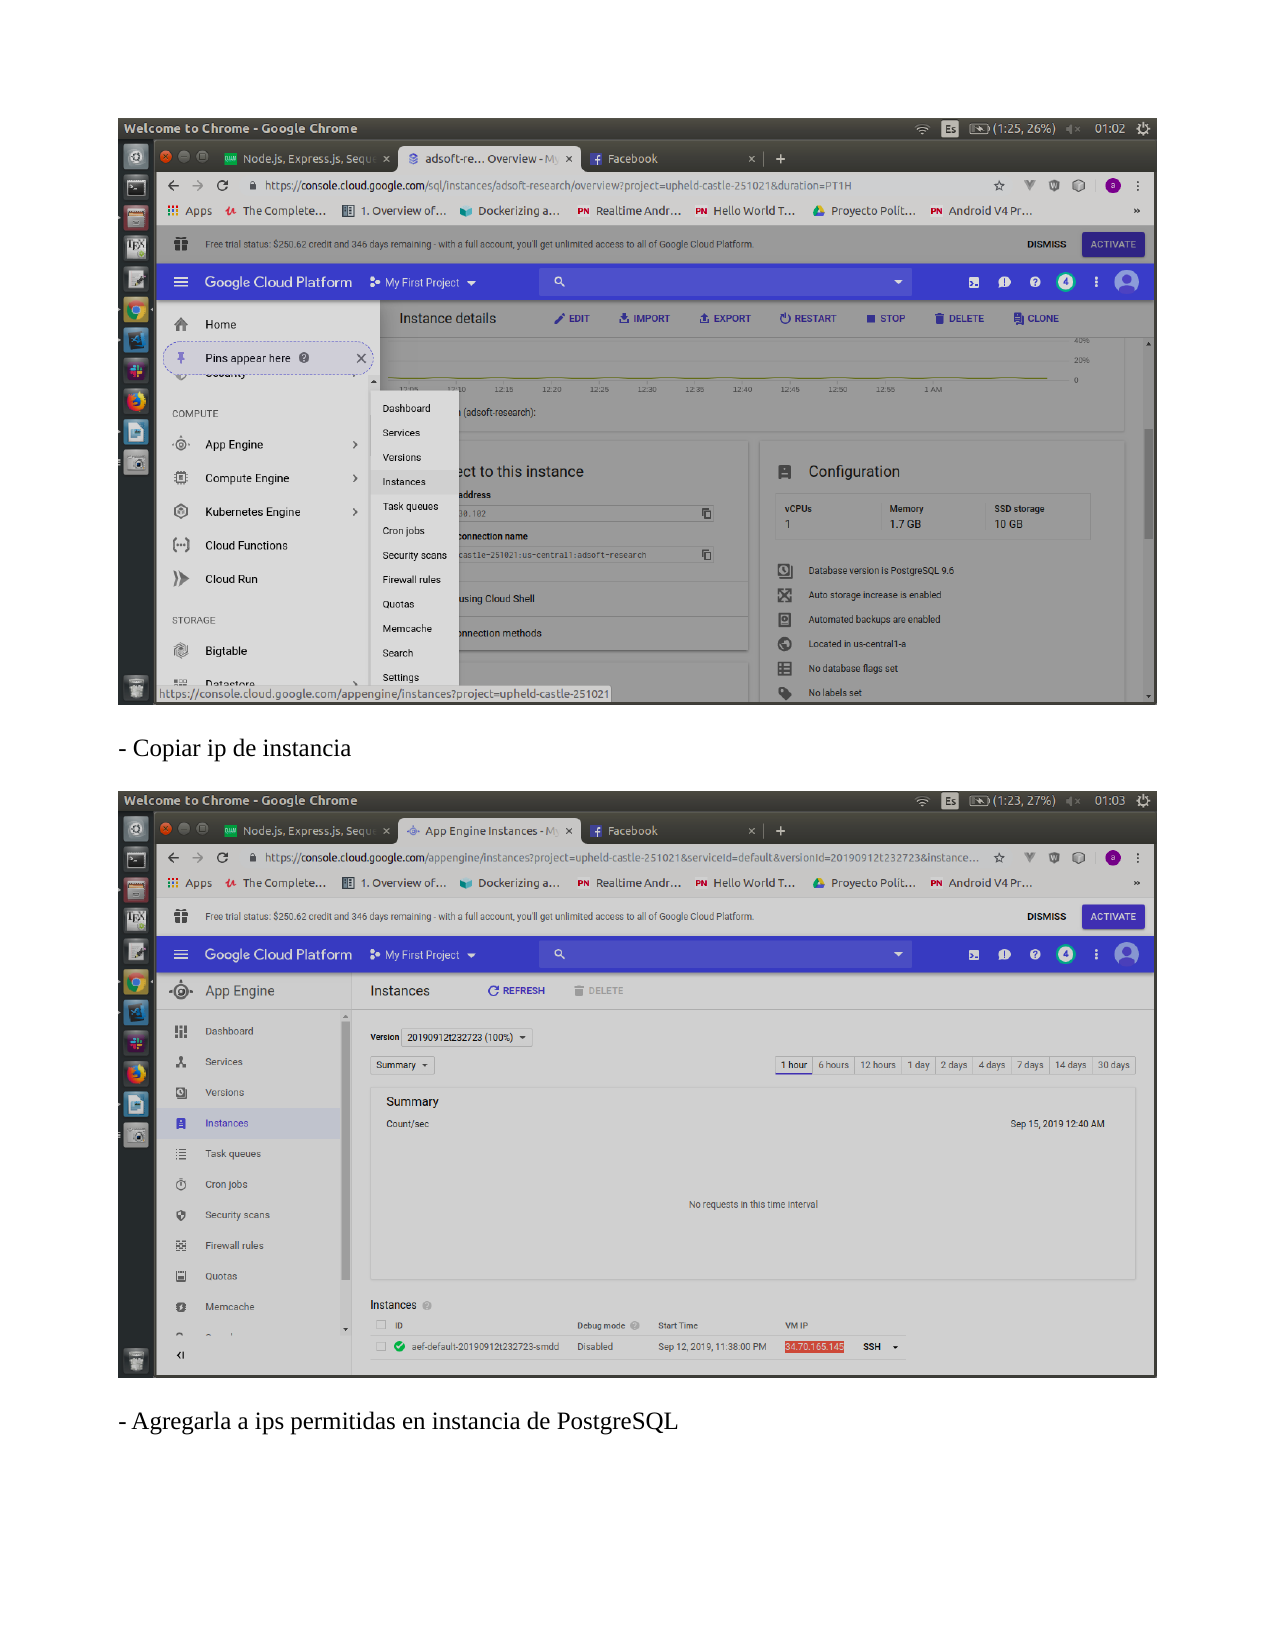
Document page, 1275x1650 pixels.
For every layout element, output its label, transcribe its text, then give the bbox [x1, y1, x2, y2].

text - Copiar ip de instancia [118, 733, 1157, 762]
text - Agregarla a ips permitidas en instancia de PostgreSQL [118, 1406, 1157, 1435]
picture [118, 118, 1157, 705]
picture [118, 791, 1157, 1378]
